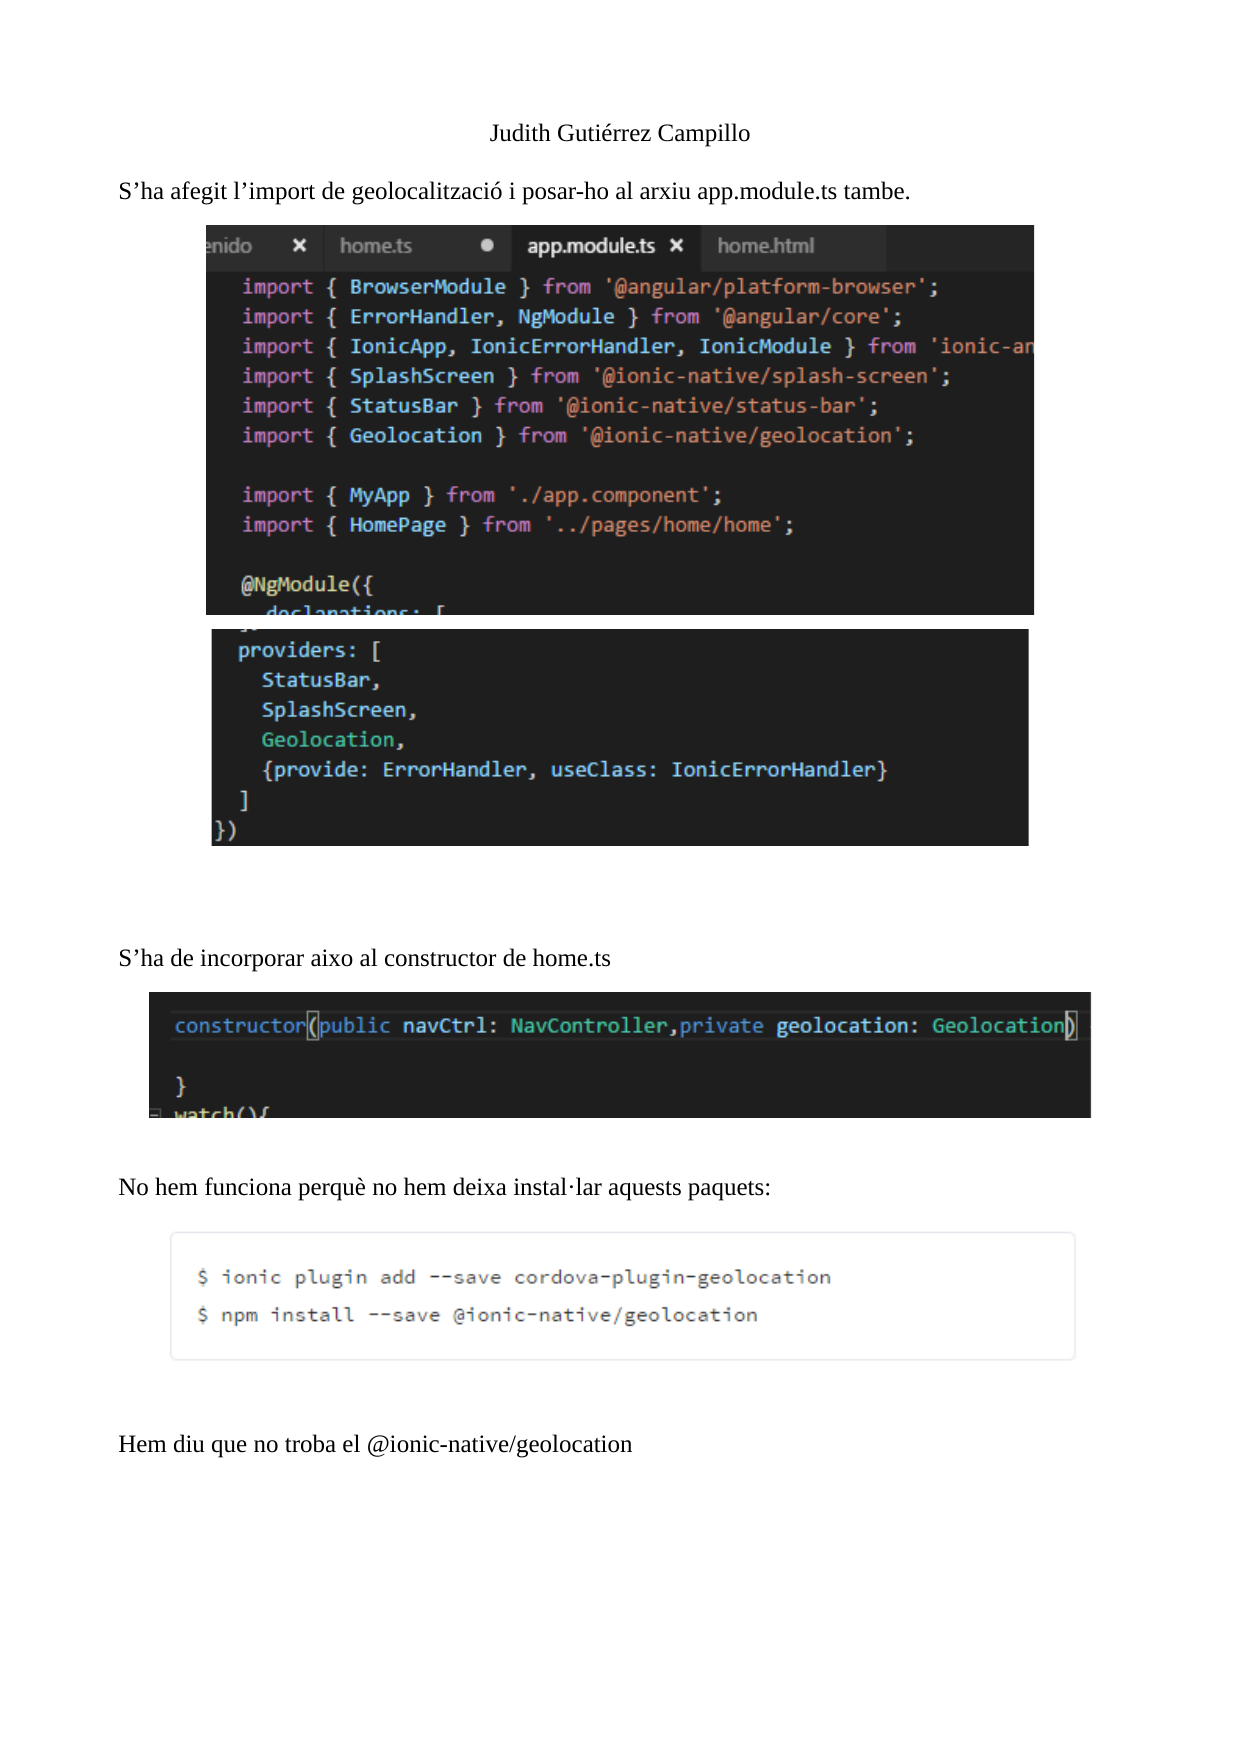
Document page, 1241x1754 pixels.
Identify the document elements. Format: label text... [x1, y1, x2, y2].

picture [149, 992, 1092, 1118]
text No hem funciona perquè no hem deixa instal·lar aquests paquets: [118, 1172, 1122, 1201]
text S’ha afegit l’import de geolocalització i posar-ho al arxiu app.module.ts tambe. [118, 176, 1122, 205]
picture [153, 1221, 1087, 1375]
picture [206, 225, 1035, 615]
text Hem diu que no troba el @ionic-native/geolocation [118, 1429, 1122, 1458]
text S’ha de incorporar aixo al constructor de home.ts [118, 943, 1122, 972]
picture [211, 629, 1029, 846]
